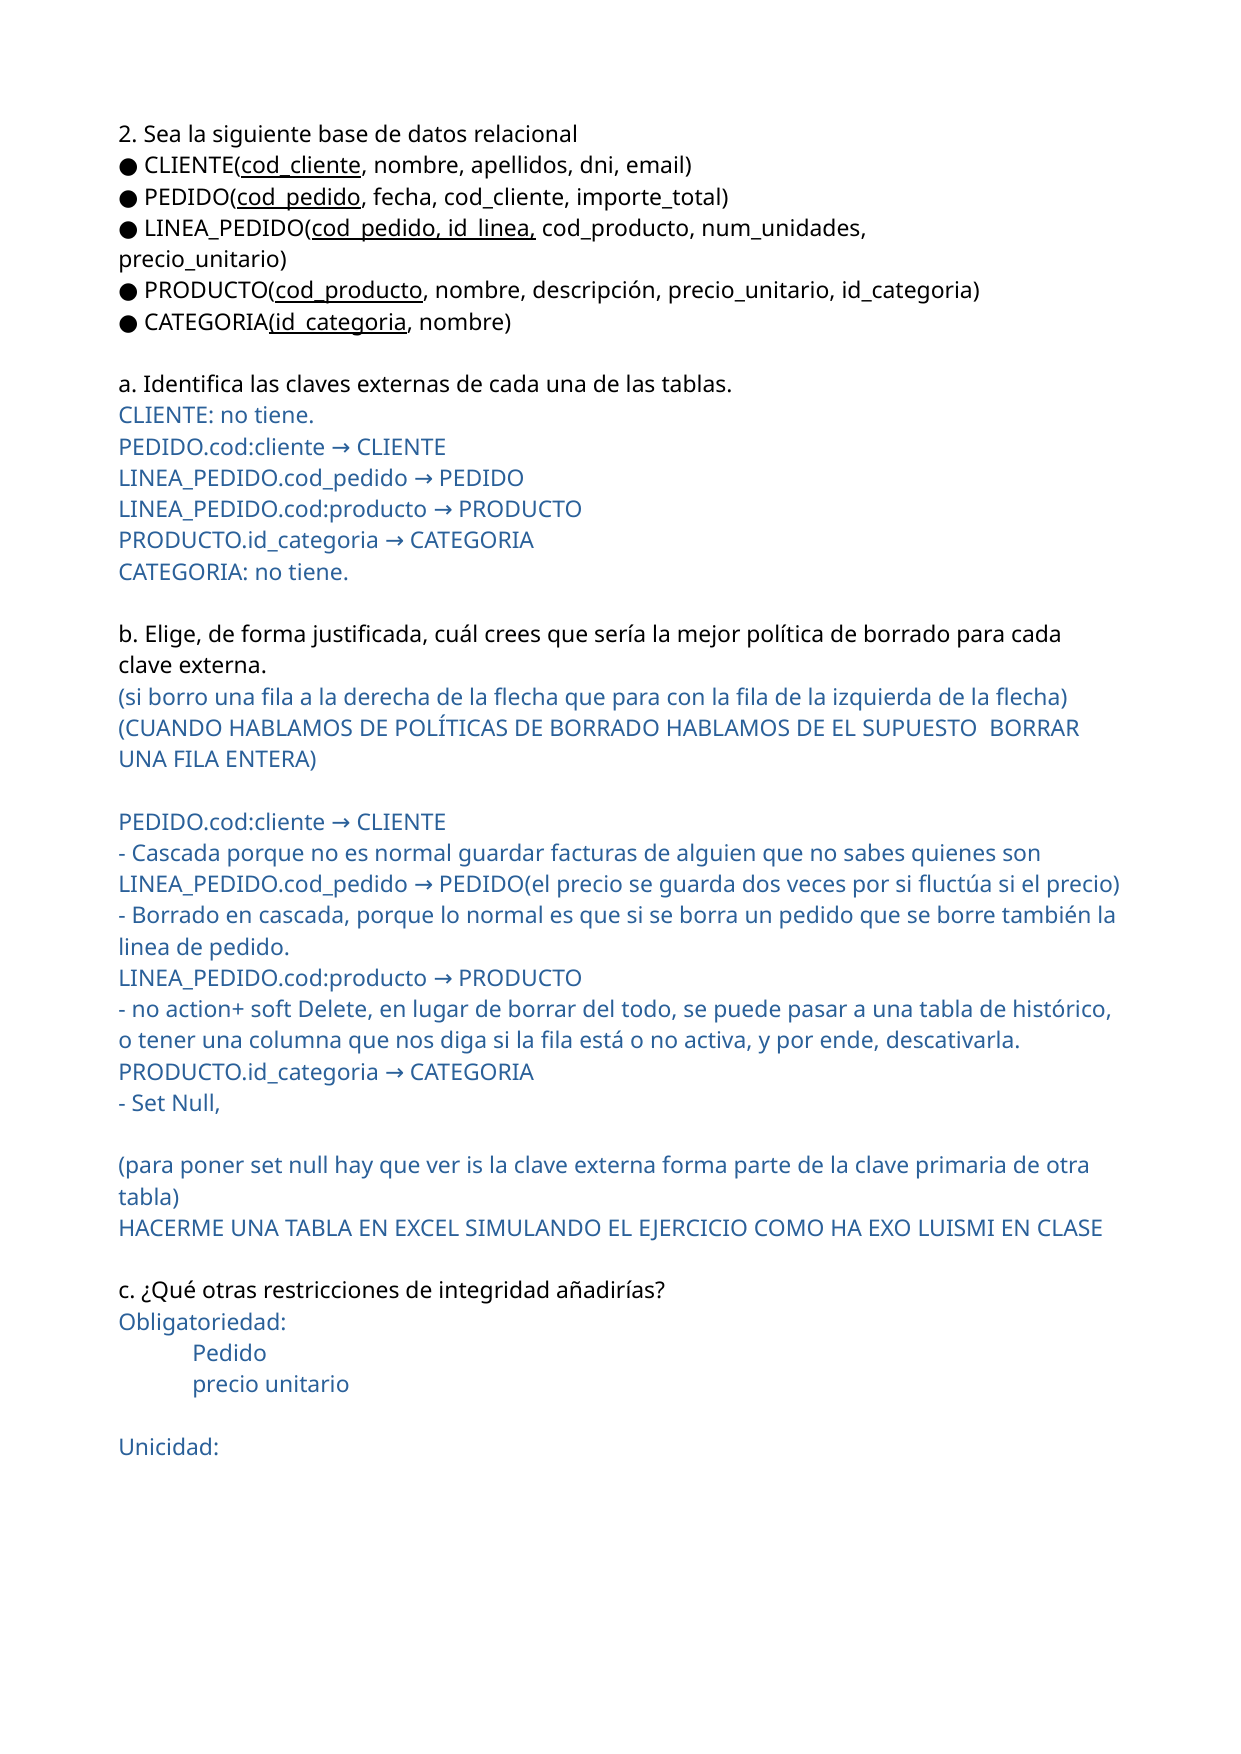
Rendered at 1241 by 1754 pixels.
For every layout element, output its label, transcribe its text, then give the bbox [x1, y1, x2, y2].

text PEDIDO.cod:cliente → CLIENTE [118, 431, 1122, 462]
text (si borro una fila a la derecha de la flecha que para con la fila de la izquierda de la flecha) [118, 681, 1122, 712]
text a. Identifica las claves externas de cada una de las tablas. [118, 368, 1122, 399]
text Obligatoriedad: [118, 1306, 1122, 1337]
text (para poner set null hay que ver is la clave externa forma parte de la clave primaria de otra tabla) [118, 1149, 1122, 1212]
text LINEA_PEDIDO.cod:producto → PRODUCTO [118, 493, 1122, 524]
text ● CLIENTE(cod_cliente, nombre, apellidos, dni, email) [118, 149, 1122, 181]
text PRODUCTO.id_categoria → CATEGORIA [118, 1056, 1122, 1087]
text - no action+ soft Delete, en lugar de borrar del todo, se puede pasar a una tabla de histórico, o tener una columna que nos diga si la fila está o no activa, y por ende, descativarla. [118, 993, 1122, 1056]
text CATEGORIA: no tiene. [118, 556, 1122, 587]
text LINEA_PEDIDO.cod_pedido → PEDIDO [118, 462, 1122, 493]
text 2. Sea la siguiente base de datos relacional [118, 118, 1122, 149]
text PRODUCTO.id_categoria → CATEGORIA [118, 524, 1122, 556]
text - Cascada porque no es normal guardar facturas de alguien que no sabes quienes son [118, 837, 1122, 868]
text b. Elige, de forma justificada, cuál crees que sería la mejor política de borrado para cada clave externa. [118, 618, 1122, 681]
text PEDIDO.cod:cliente → CLIENTE [118, 806, 1122, 837]
text precio_unitario) [118, 243, 1122, 274]
text LINEA_PEDIDO.cod_pedido → PEDIDO(el precio se guarda dos veces por si fluctúa si el precio) [118, 868, 1122, 899]
text c. ¿Qué otras restricciones de integridad añadirías? [118, 1274, 1122, 1306]
text CLIENTE: no tiene. [118, 399, 1122, 431]
text ● PEDIDO(cod_pedido, fecha, cod_cliente, importe_total) [118, 181, 1122, 212]
text ● CATEGORIA(id_categoria, nombre) [118, 306, 1122, 337]
text ● LINEA_PEDIDO(cod_pedido, id_linea, cod_producto, num_unidades, [118, 212, 1122, 243]
text HACERME UNA TABLA EN EXCEL SIMULANDO EL EJERCICIO COMO HA EXO LUISMI EN CLASE [118, 1212, 1122, 1243]
text - Borrado en cascada, porque lo normal es que si se borra un pedido que se borre también la linea de pedido. [118, 899, 1122, 962]
text Unicidad: [118, 1431, 1122, 1462]
text LINEA_PEDIDO.cod:producto → PRODUCTO [118, 962, 1122, 993]
text precio unitario [118, 1368, 1122, 1399]
text Pedido [118, 1337, 1122, 1368]
text (CUANDO HABLAMOS DE POLÍTICAS DE BORRADO HABLAMOS DE EL SUPUESTO BORRAR UNA FILA ENTERA) [118, 712, 1122, 774]
text ● PRODUCTO(cod_producto, nombre, descripción, precio_unitario, id_categoria) [118, 274, 1122, 306]
text - Set Null, [118, 1087, 1122, 1118]
